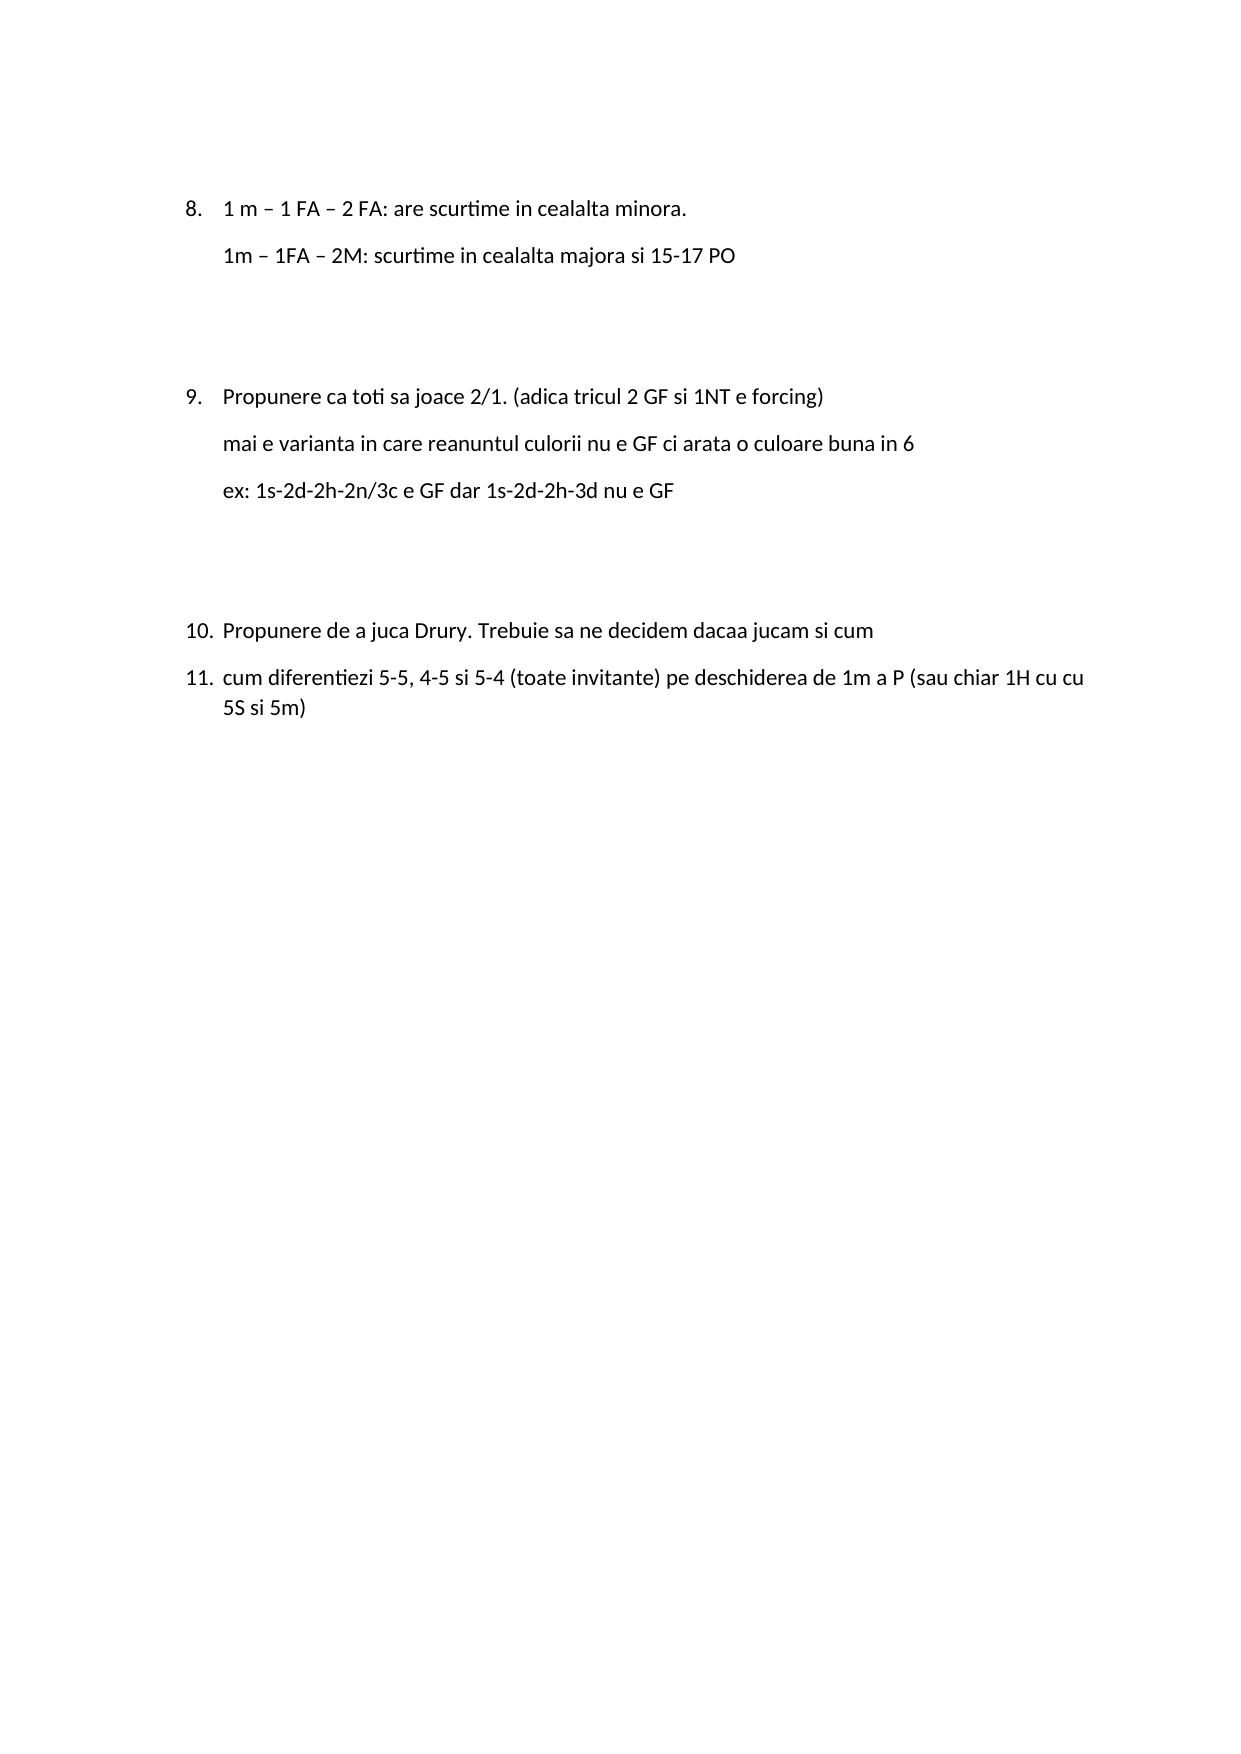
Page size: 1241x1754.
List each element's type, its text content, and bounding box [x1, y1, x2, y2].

list mai e varianta in care reanuntul culorii nu e GF ci arata o culoare buna in 6 [185, 429, 1093, 457]
list Propunere de a juca Drury. Trebuie sa ne decidem dacaa jucam si cum [185, 616, 1093, 644]
list 1m – 1FA – 2M: scurtime in cealalta majora si 15-17 PO [223, 241, 1093, 269]
list cum diferentiezi 5-5, 4-5 si 5-4 (toate invitante) pe deschiderea de 1m a P (sau chiar 1H cu cu 5S si 5m) [185, 663, 1093, 721]
list ex: 1s-2d-2h-2n/3c e GF dar 1s-2d-2h-3d nu e GF [185, 476, 1093, 504]
list Propunere ca toti sa joace 2/1. (adica tricul 2 GF si 1NT e forcing) [185, 382, 1093, 410]
list 1 m – 1 FA – 2 FA: are scurtime in cealalta minora. [185, 194, 1093, 222]
